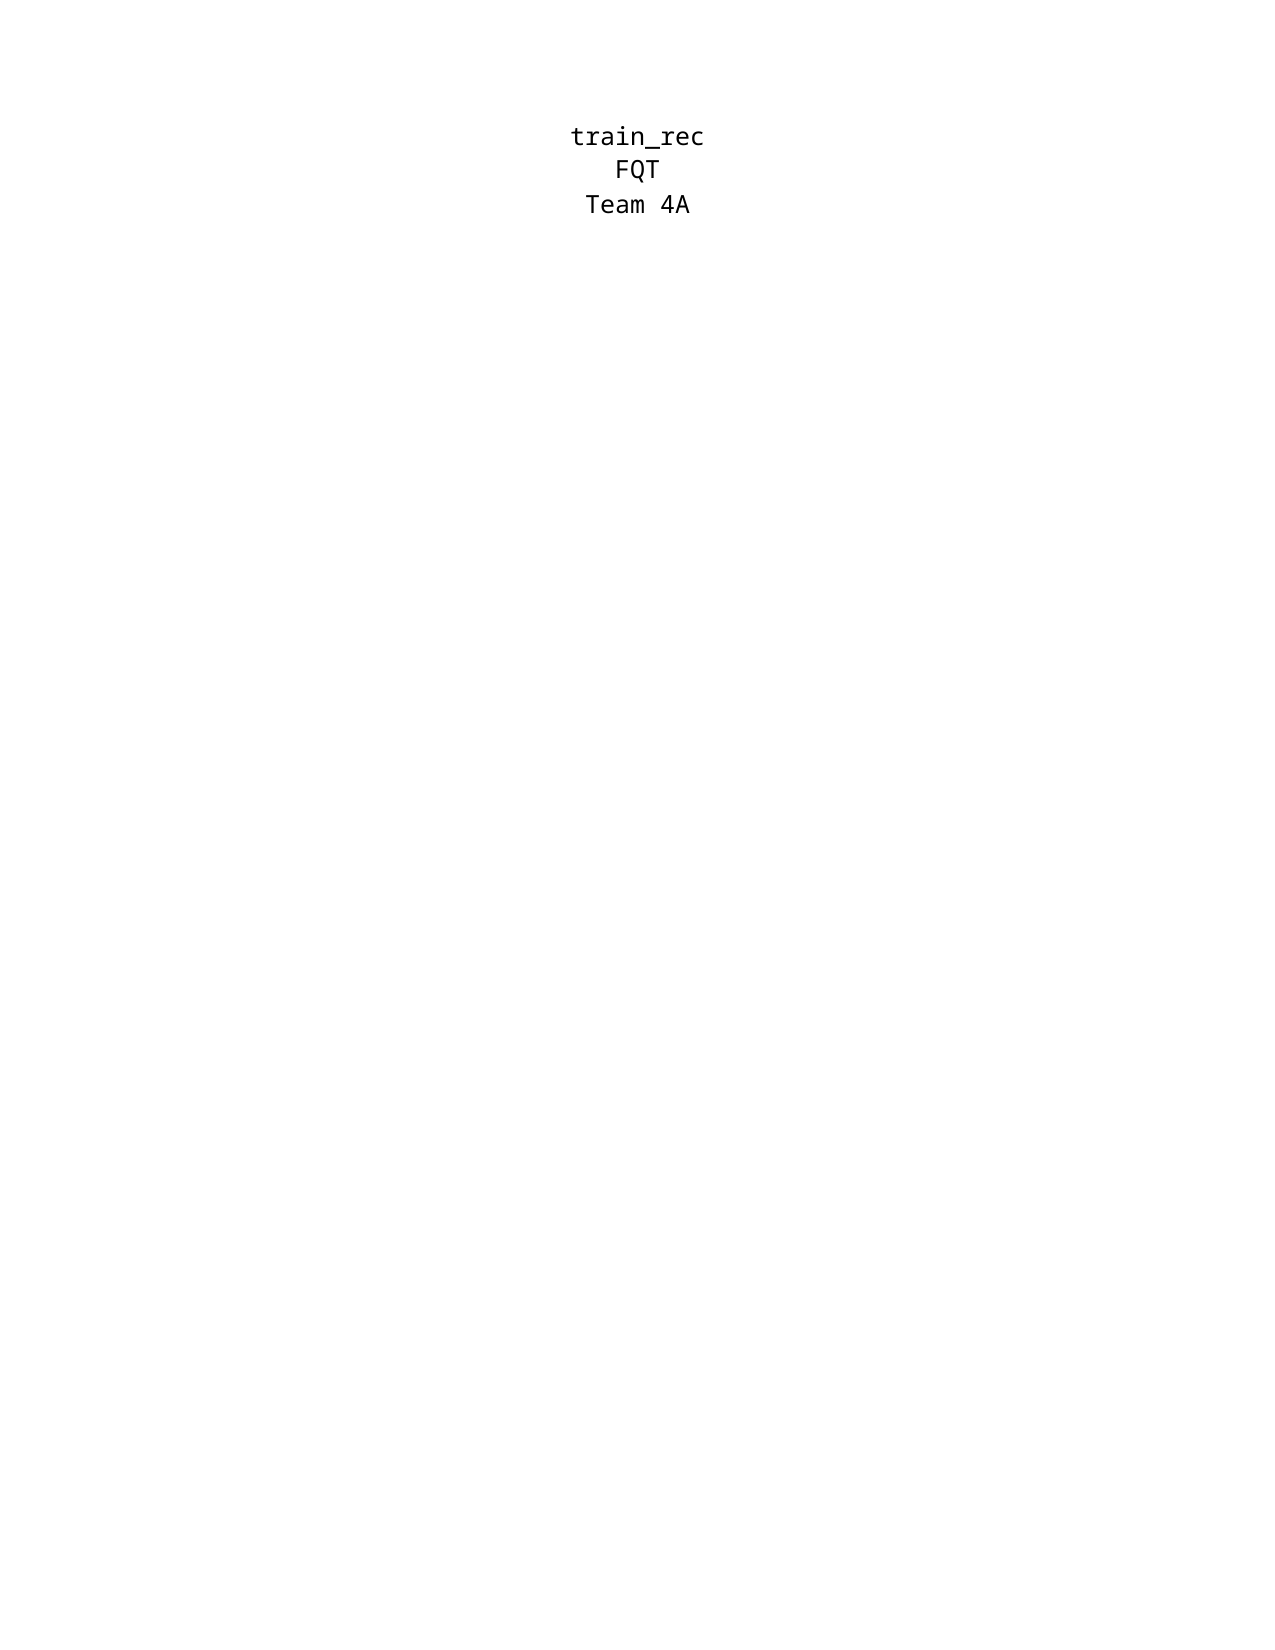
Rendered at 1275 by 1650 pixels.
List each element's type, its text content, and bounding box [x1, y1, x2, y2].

text FQT [118, 152, 1157, 186]
text train_rec [118, 118, 1157, 152]
text Team 4A [118, 186, 1157, 220]
